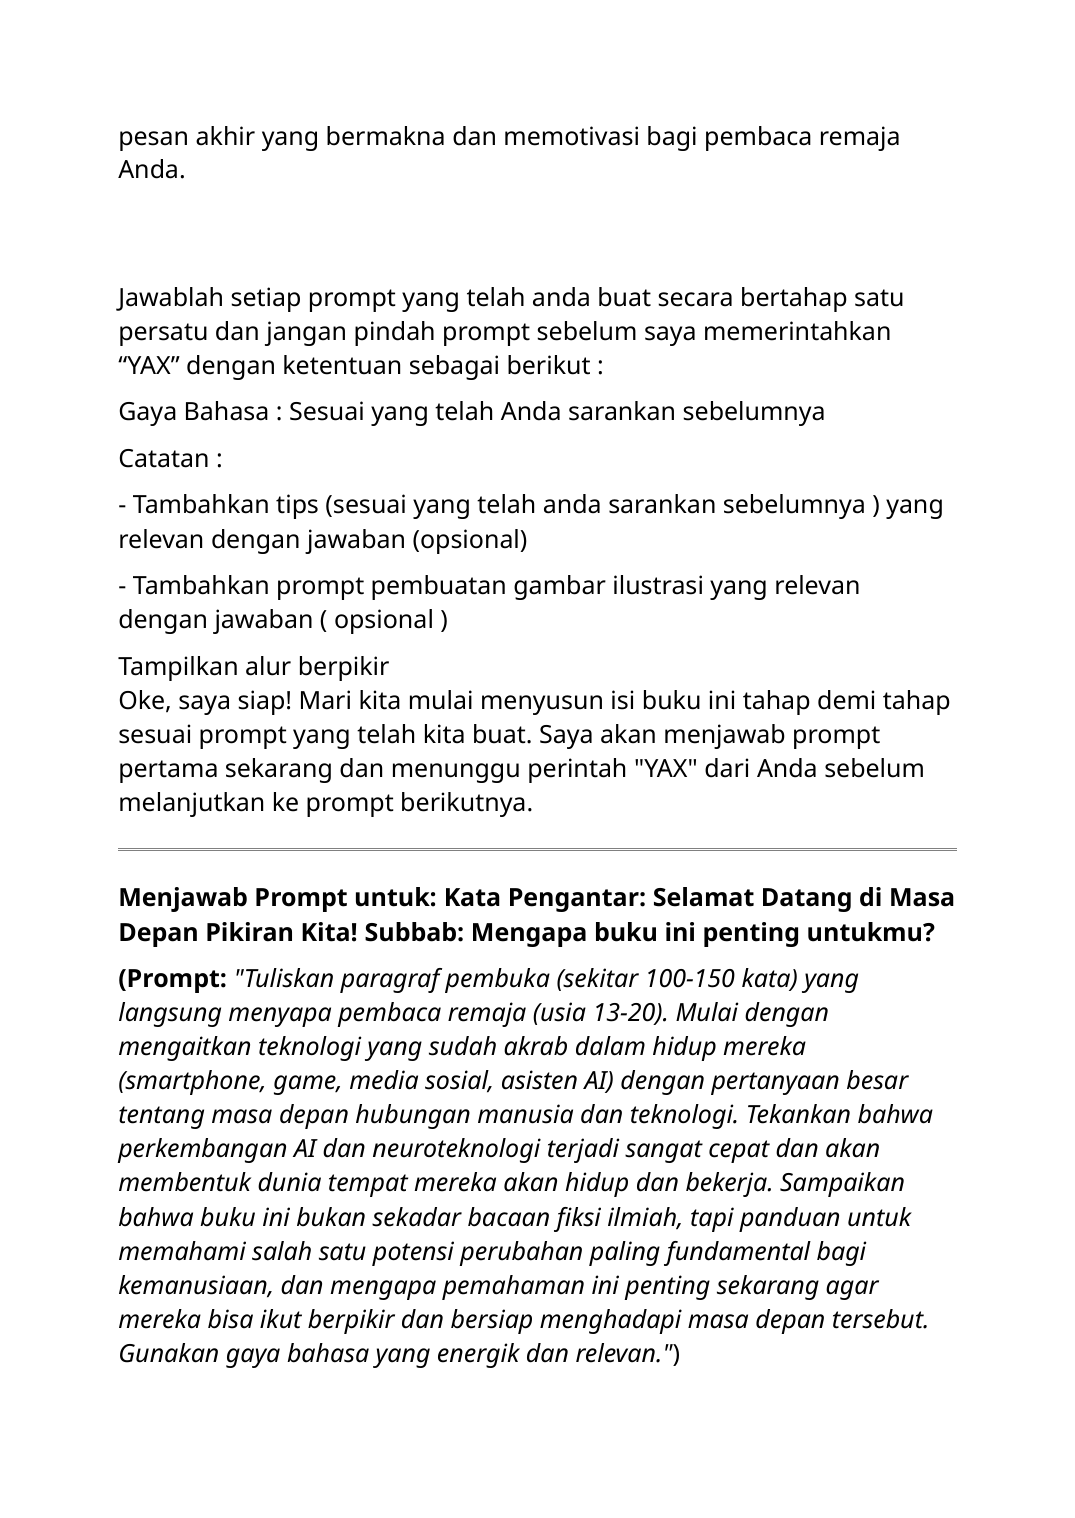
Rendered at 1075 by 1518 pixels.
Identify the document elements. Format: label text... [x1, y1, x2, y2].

text Catatan : [118, 441, 957, 475]
text - Tambahkan tips (sesuai yang telah anda sarankan sebelumnya ) yang relevan dengan jawaban (opsional) [118, 487, 957, 555]
text (Prompt: "Tuliskan paragraf pembuka (sekitar 100-150 kata) yang langsung menyapa pembaca remaja (usia 13-20). Mulai dengan mengaitkan teknologi yang sudah akrab dalam hidup mereka (smartphone, game, media sosial, asisten AI) dengan pertanyaan besar tentang masa depan hubungan manusia dan teknologi. Tekankan bahwa perkembangan AI dan neuroteknologi terjadi sangat cepat dan akan membentuk dunia tempat mereka akan hidup dan bekerja. Sampaikan bahwa buku ini bukan sekadar bacaan fiksi ilmiah, tapi panduan untuk memahami salah satu potensi perubahan paling fundamental bagi kemanusiaan, dan mengapa pemahaman ini penting sekarang agar mereka bisa ikut berpikir dan bersiap menghadapi masa depan tersebut. Gunakan gaya bahasa yang energik dan relevan.") [118, 961, 957, 1369]
text pesan akhir yang bermakna dan memotivasi bagi pembaca remaja Anda. [118, 118, 957, 186]
text - Tambahkan prompt pembuatan gambar ilustrasi yang relevan dengan jawaban ( opsional ) [118, 568, 957, 636]
text Menjawab Prompt untuk: Kata Pengantar: Selamat Datang di Masa Depan Pikiran Kita! Subbab: Mengapa buku ini penting untukmu? [118, 880, 957, 948]
text Oke, saya siap! Mari kita mulai menyusun isi buku ini tahap demi tahap sesuai prompt yang telah kita buat. Saya akan menjawab prompt pertama sekarang dan menunggu perintah "YAX" dari Anda sebelum melanjutkan ke prompt berikutnya. [118, 682, 957, 819]
text Tampilkan alur berpikir [118, 648, 957, 682]
text Gaya Bahasa : Sesuai yang telah Anda sarankan sebelumnya [118, 394, 957, 428]
text Jawablah setiap prompt yang telah anda buat secara bertahap satu persatu dan jangan pindah prompt sebelum saya memerintahkan “YAX” dengan ketentuan sebagai berikut : [118, 279, 957, 382]
